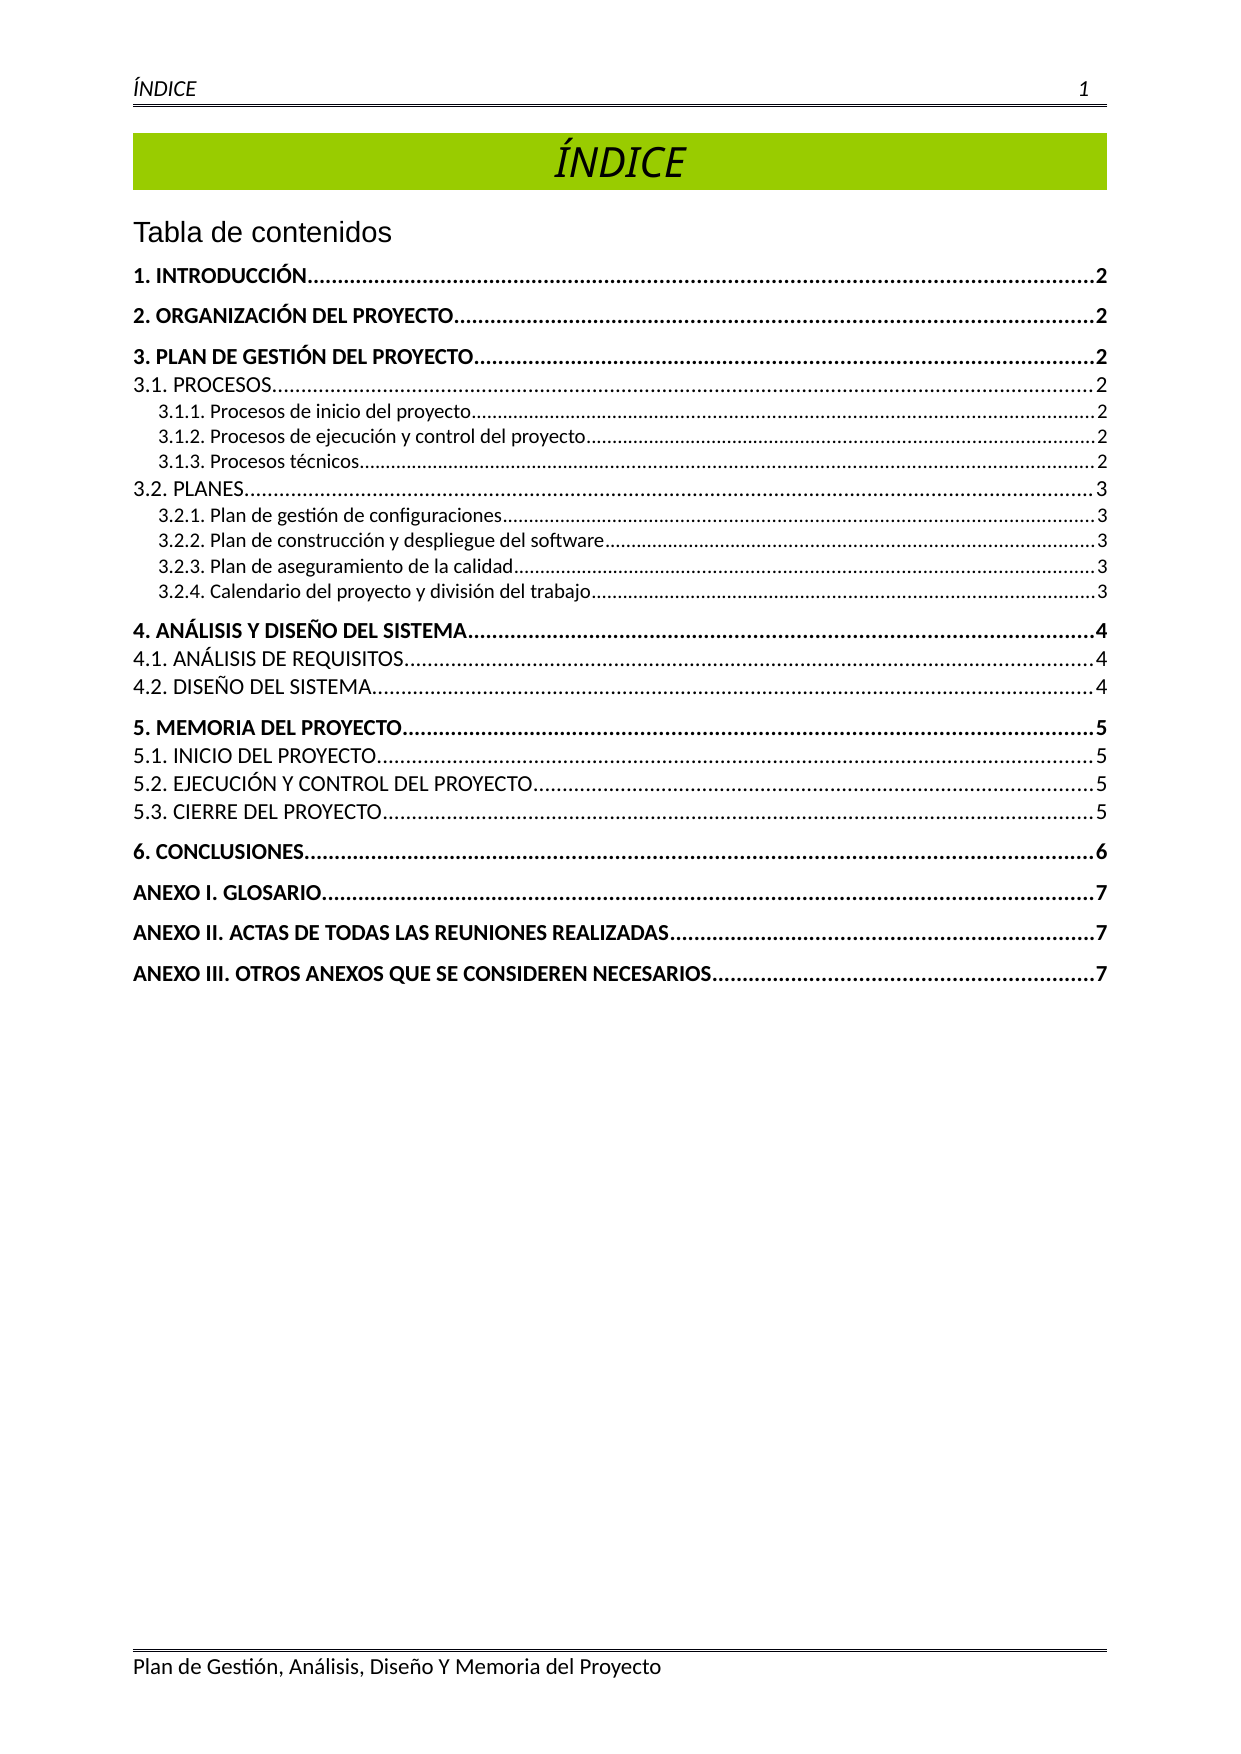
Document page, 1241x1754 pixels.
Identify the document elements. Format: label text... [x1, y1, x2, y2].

text 2. Organización del proyecto 2 [133, 301, 1107, 329]
text 5.3. Cierre del proyecto 5 [133, 797, 1107, 825]
text 3.2.1. Plan de gestión de configuraciones 3 [158, 502, 1107, 527]
text 4.2. Diseño del sistema 4 [133, 672, 1107, 700]
text 6. Conclusiones 6 [133, 837, 1107, 865]
text 3. Plan de gestión del proyecto 2 [133, 342, 1107, 370]
text 4.1. Análisis de requisitos 4 [133, 644, 1107, 672]
text 5.1. Inicio del proyecto 5 [133, 741, 1107, 769]
text 3.1. Procesos 2 [133, 370, 1107, 398]
subtitle ÍNDICE [133, 133, 1107, 190]
text 3.2.3. Plan de aseguramiento de la calidad 3 [158, 553, 1107, 578]
text 3.2. Planes 3 [133, 474, 1107, 502]
text 5. Memoria del proyecto 5 [133, 713, 1107, 741]
text 3.1.3. Procesos técnicos 2 [158, 449, 1107, 474]
text Anexo I. Glosario 7 [133, 878, 1107, 906]
subtitle Tabla de contenidos [133, 215, 1107, 248]
text 5.2. Ejecución y control del proyecto 5 [133, 769, 1107, 797]
text Anexo II. Actas de todas las reuniones realizadas 7 [133, 918, 1107, 946]
text 3.1.2. Procesos de ejecución y control del proyecto 2 [158, 423, 1107, 449]
text 3.2.2. Plan de construcción y despliegue del software 3 [158, 527, 1107, 553]
text 3.2.4. Calendario del proyecto y división del trabajo 3 [158, 578, 1107, 604]
text 4. Análisis y diseño del sistema 4 [133, 616, 1107, 644]
text 3.1.1. Procesos de inicio del proyecto 2 [158, 398, 1107, 423]
text Anexo III. Otros anexos que se consideren necesarios 7 [133, 959, 1107, 987]
text 1. Introducción 2 [133, 261, 1107, 289]
